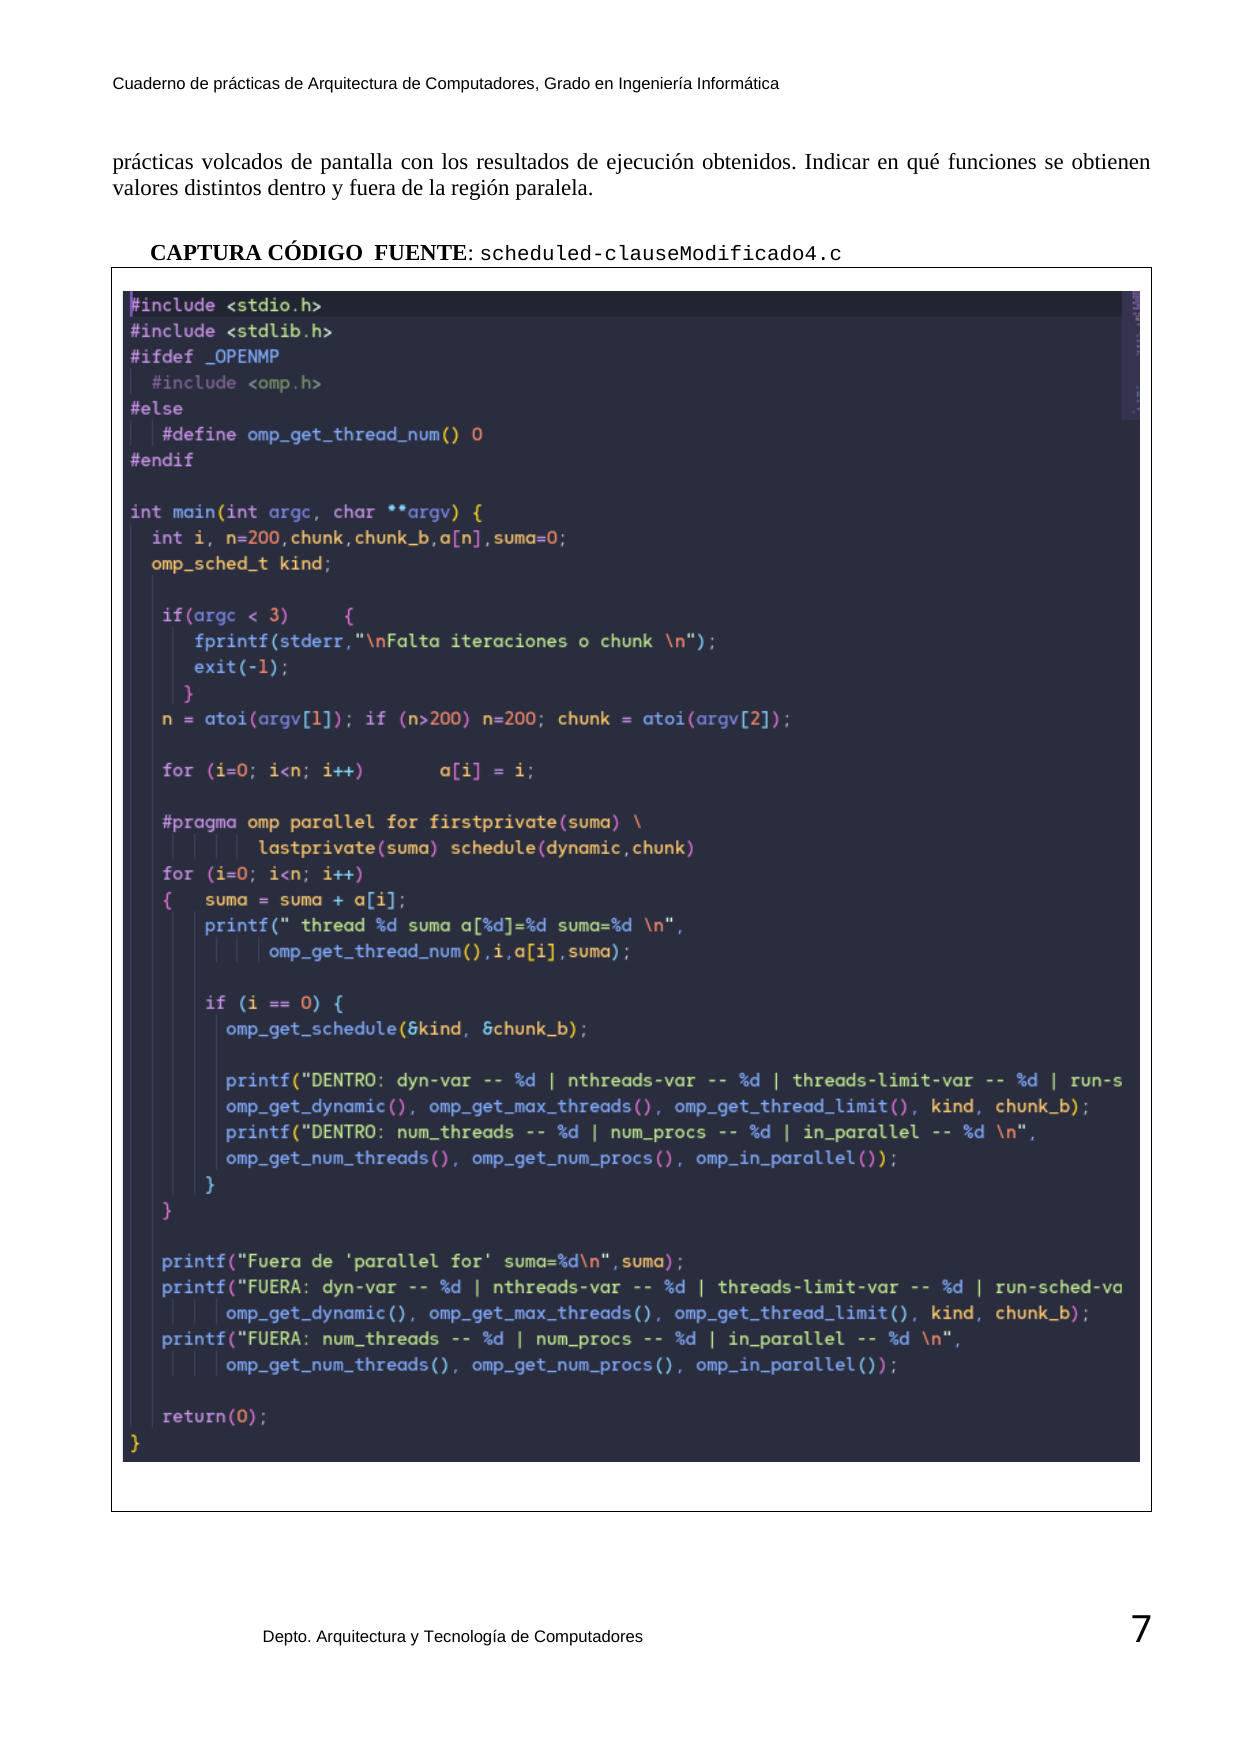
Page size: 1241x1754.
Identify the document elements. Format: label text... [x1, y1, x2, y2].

text CAPTURA CÓDIGO FUENTE: scheduled-clauseModificado4.c [150, 239, 1152, 267]
table_header [112, 268, 1151, 1511]
list prácticas volcados de pantalla con los resultados de ejecución obtenidos. Indicar en qué funciones se obtienen valores distintos dentro y fuera de la región paralela. [112, 148, 1152, 200]
picture [122, 291, 1140, 1462]
